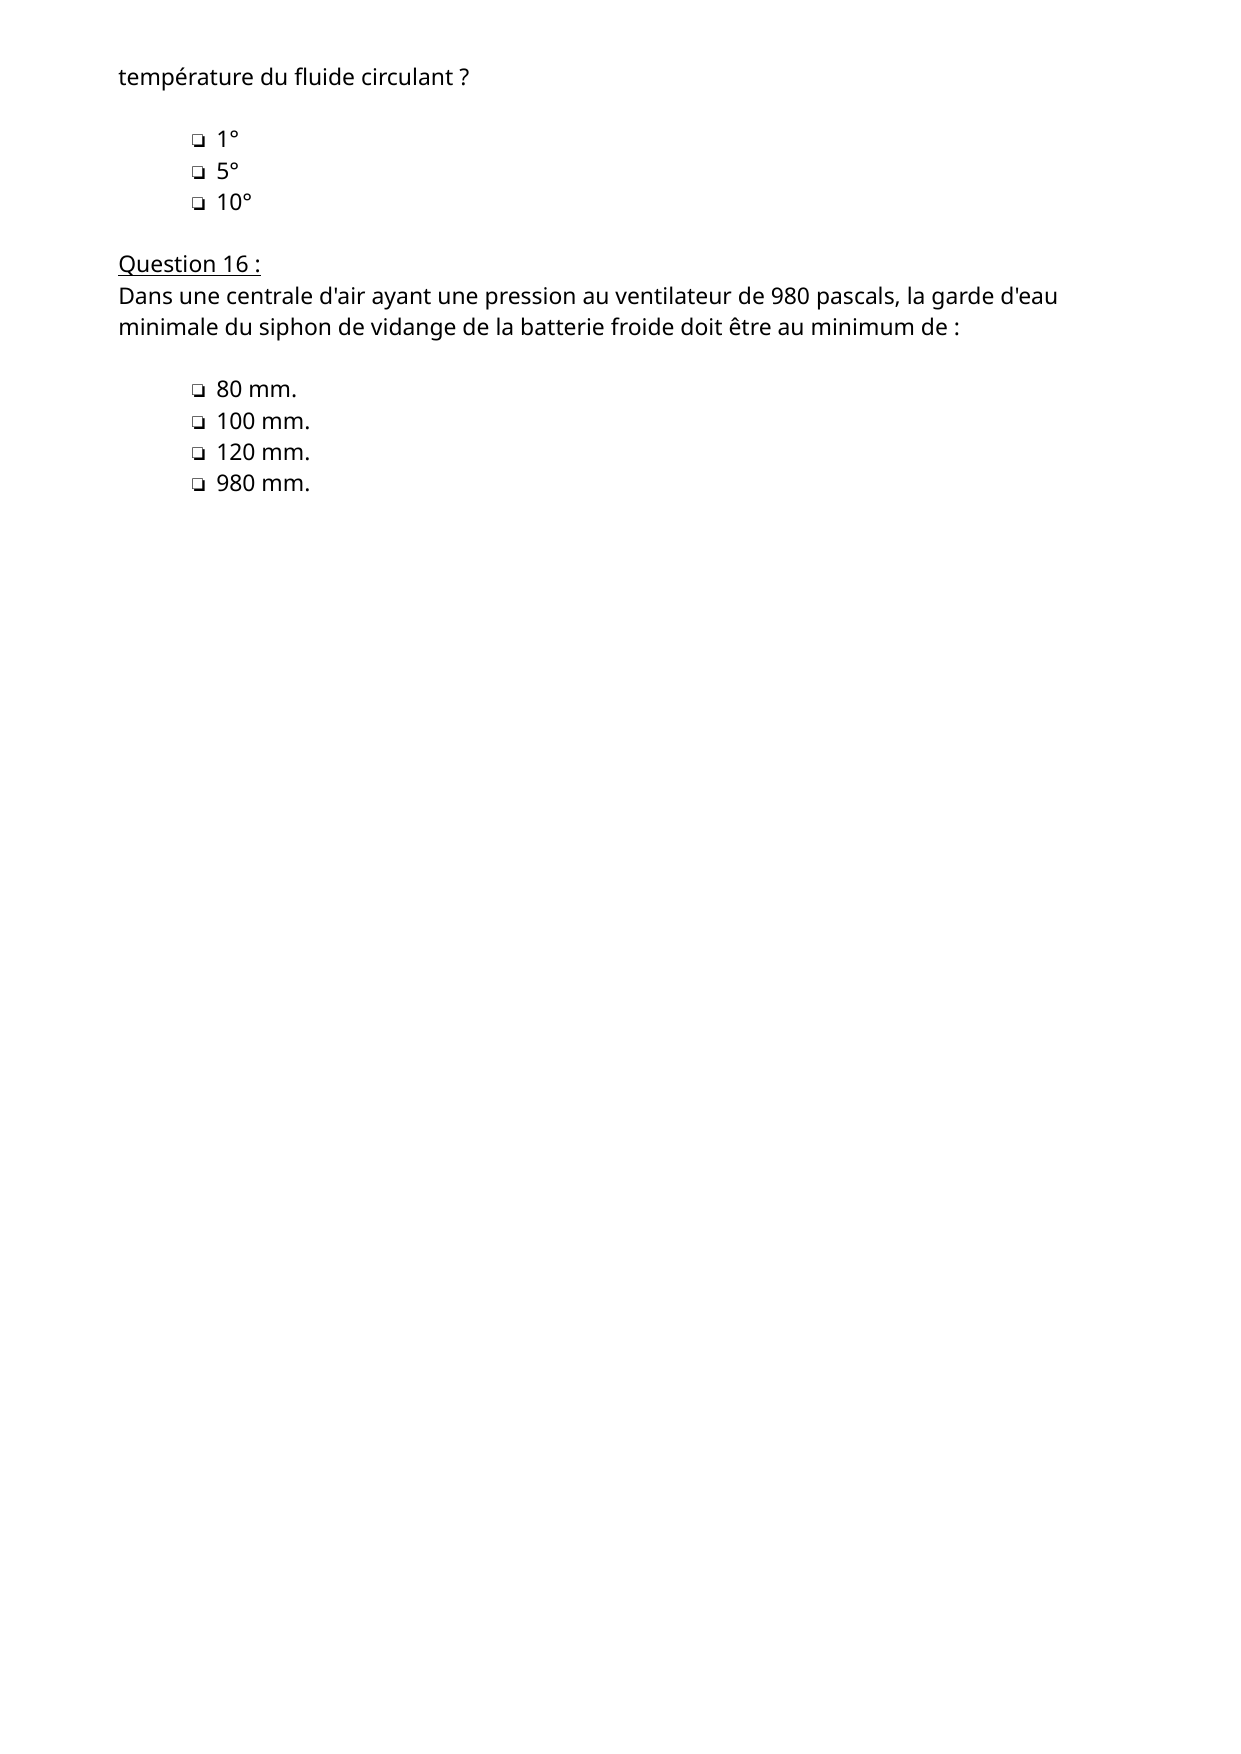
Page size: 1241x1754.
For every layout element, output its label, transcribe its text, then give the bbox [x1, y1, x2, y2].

text  1° [118, 123, 1122, 154]
text  980 mm. [118, 467, 1122, 498]
text Question 16 : [118, 248, 1122, 279]
text  5° [118, 154, 1122, 186]
text Dans une centrale d'air ayant une pression au ventilateur de 980 pascals, la garde d'eau minimale du siphon de vidange de la batterie froide doit être au minimum de : [118, 279, 1122, 342]
text  10° [118, 186, 1122, 217]
text  120 mm. [118, 436, 1122, 467]
text température du fluide circulant ? [118, 61, 1122, 92]
text  80 mm. [118, 373, 1122, 404]
text  100 mm. [118, 404, 1122, 436]
